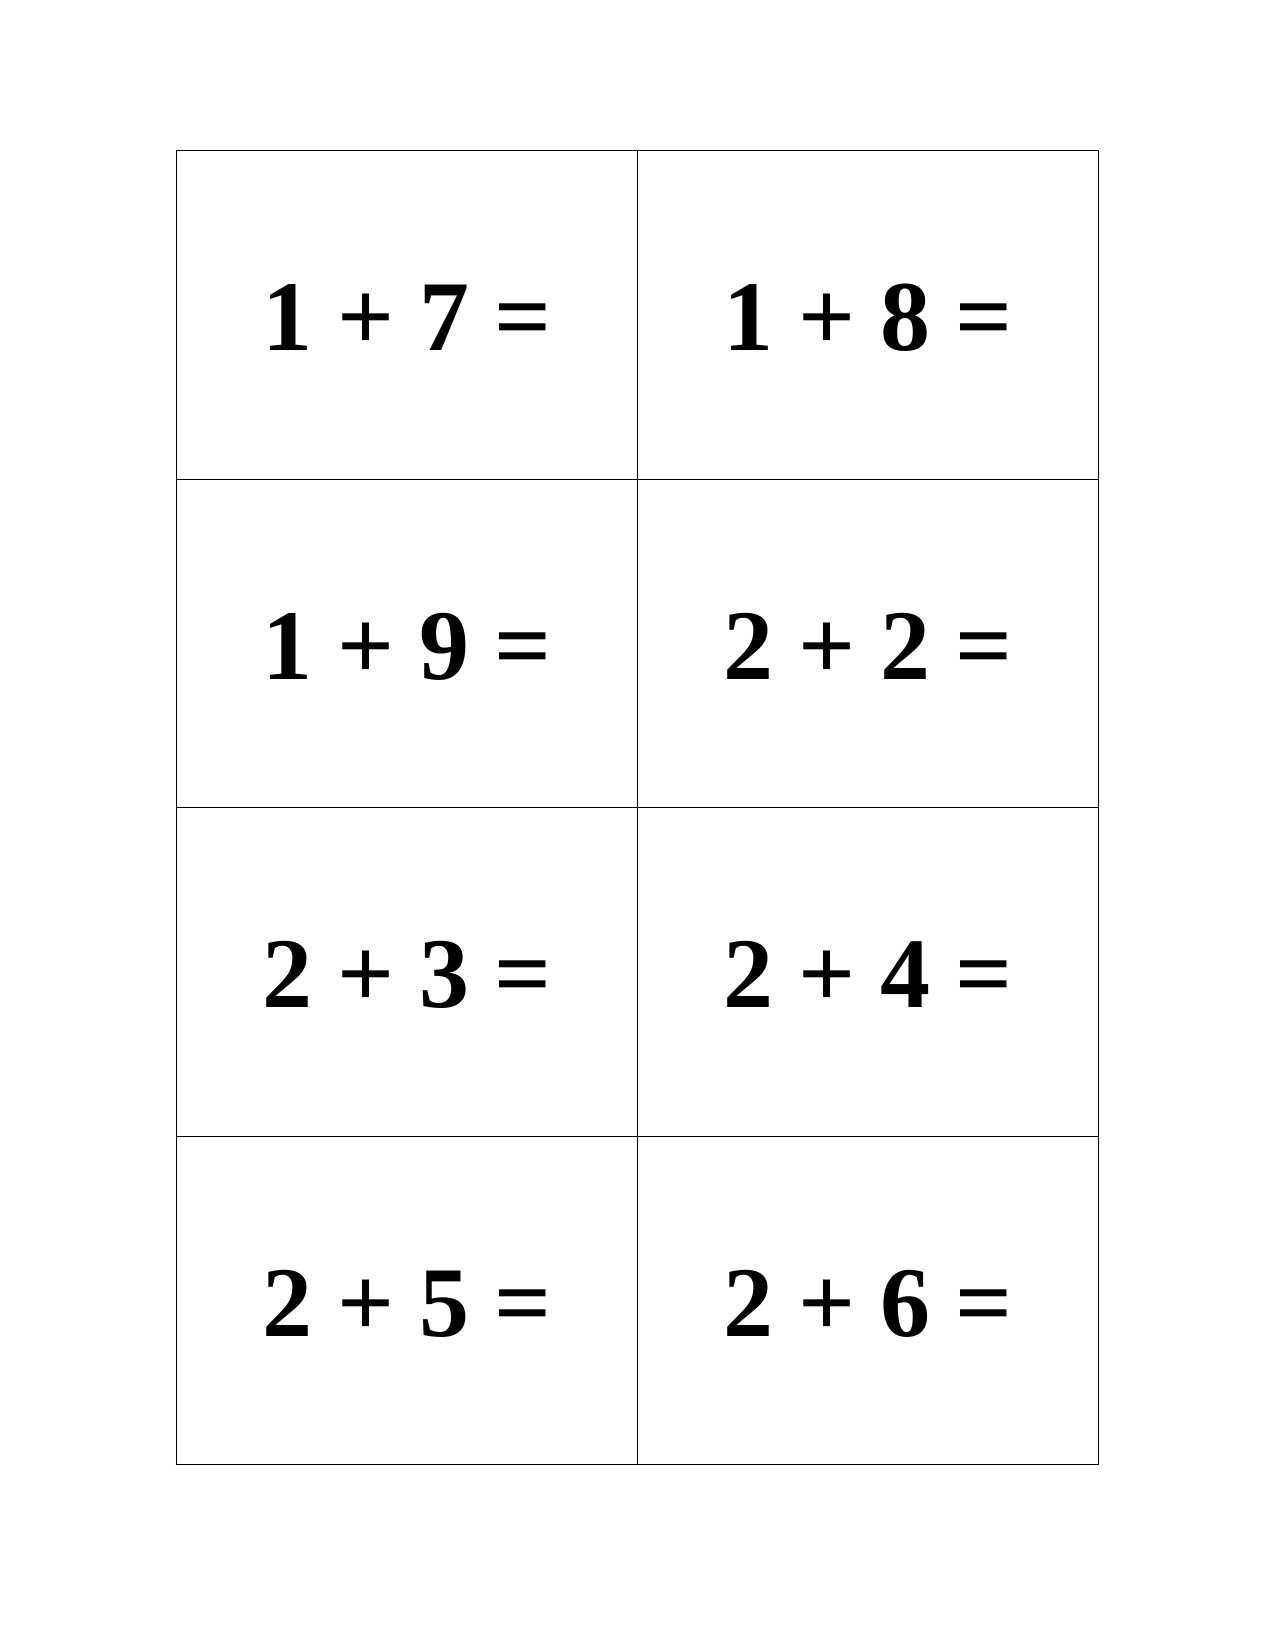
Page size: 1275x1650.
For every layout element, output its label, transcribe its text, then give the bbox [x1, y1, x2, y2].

table_cell 2 + 4 = [638, 808, 1098, 1136]
table_cell 1 + 9 = [177, 480, 637, 807]
table_cell 2 + 3 = [177, 808, 637, 1136]
table_cell 2 + 5 = [177, 1137, 637, 1464]
table_cell 2 + 6 = [638, 1137, 1098, 1464]
table_cell 1 + 8 = [638, 151, 1098, 478]
table_cell 1 + 7 = [177, 151, 637, 478]
table_cell 2 + 2 = [638, 480, 1098, 807]
